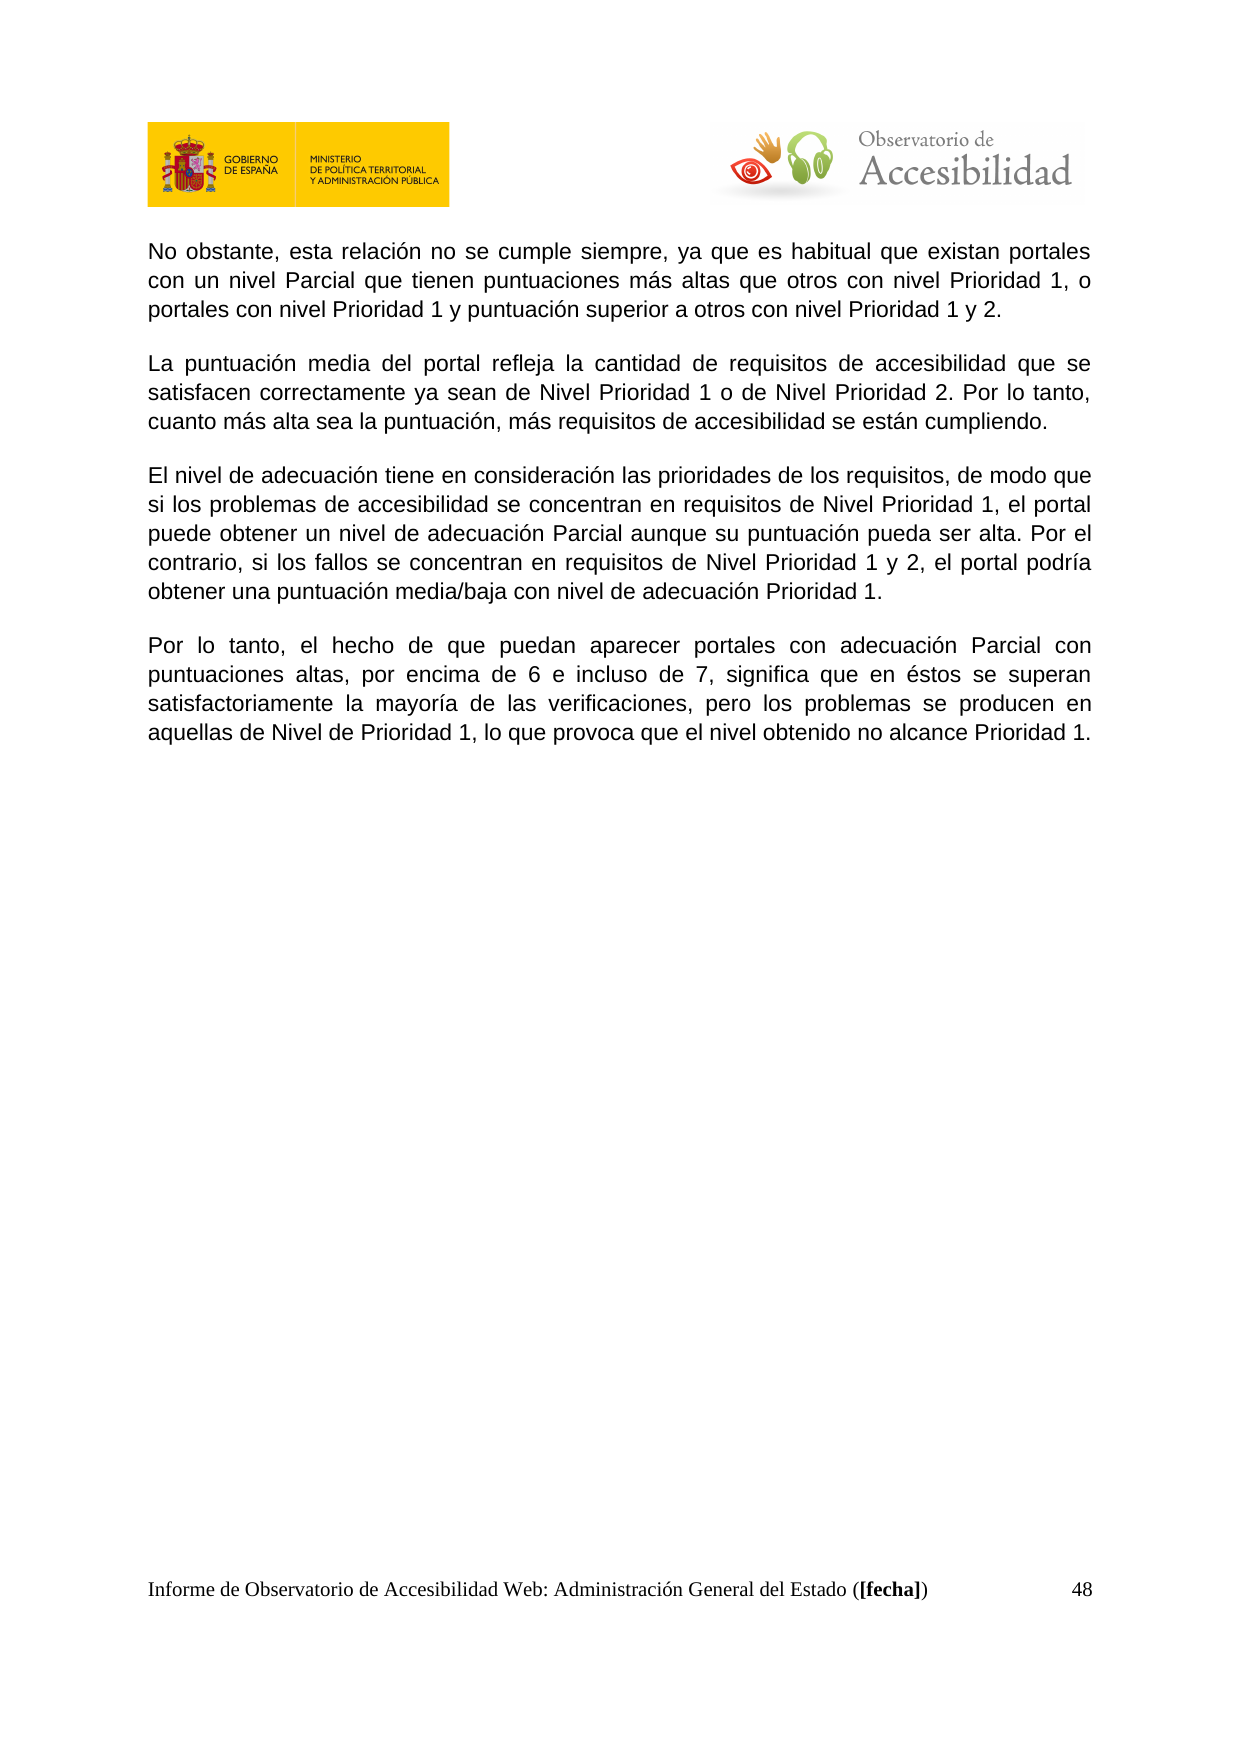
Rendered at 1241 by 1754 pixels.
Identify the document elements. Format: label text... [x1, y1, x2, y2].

picture [147, 122, 450, 207]
picture [710, 122, 1086, 205]
text El nivel de adecuación tiene en consideración las prioridades de los requisitos, de modo que si los problemas de accesibilidad se concentran en requisitos de Nivel Prioridad 1, el portal puede obtener un nivel de adecuación Parcial aunque su puntuación pueda ser alta. Por el contrario, si los fallos se concentran en requisitos de Nivel Prioridad 1 y 2, el portal podría obtener una puntuación media/baja con nivel de adecuación Prioridad 1. [148, 462, 1092, 604]
text La puntuación media del portal refleja la cantidad de requisitos de accesibilidad que se satisfacen correctamente ya sean de Nivel Prioridad 1 o de Nivel Prioridad 2. Por lo tanto, cuanto más alta sea la puntuación, más requisitos de accesibilidad se están cumpliendo. [148, 350, 1092, 434]
text Por lo tanto, el hecho de que puedan aparecer portales con adecuación Parcial con puntuaciones altas, por encima de 6 e incluso de 7, significa que en éstos se superan satisfactoriamente la mayoría de las verificaciones, pero los problemas se producen en aquellas de Nivel de Prioridad 1, lo que provoca que el nivel obtenido no alcance Prioridad 1. [148, 632, 1092, 745]
text No obstante, esta relación no se cumple siempre, ya que es habitual que existan portales con un nivel Parcial que tienen puntuaciones más altas que otros con nivel Prioridad 1, o portales con nivel Prioridad 1 y puntuación superior a otros con nivel Prioridad 1 y 2. [148, 238, 1092, 322]
